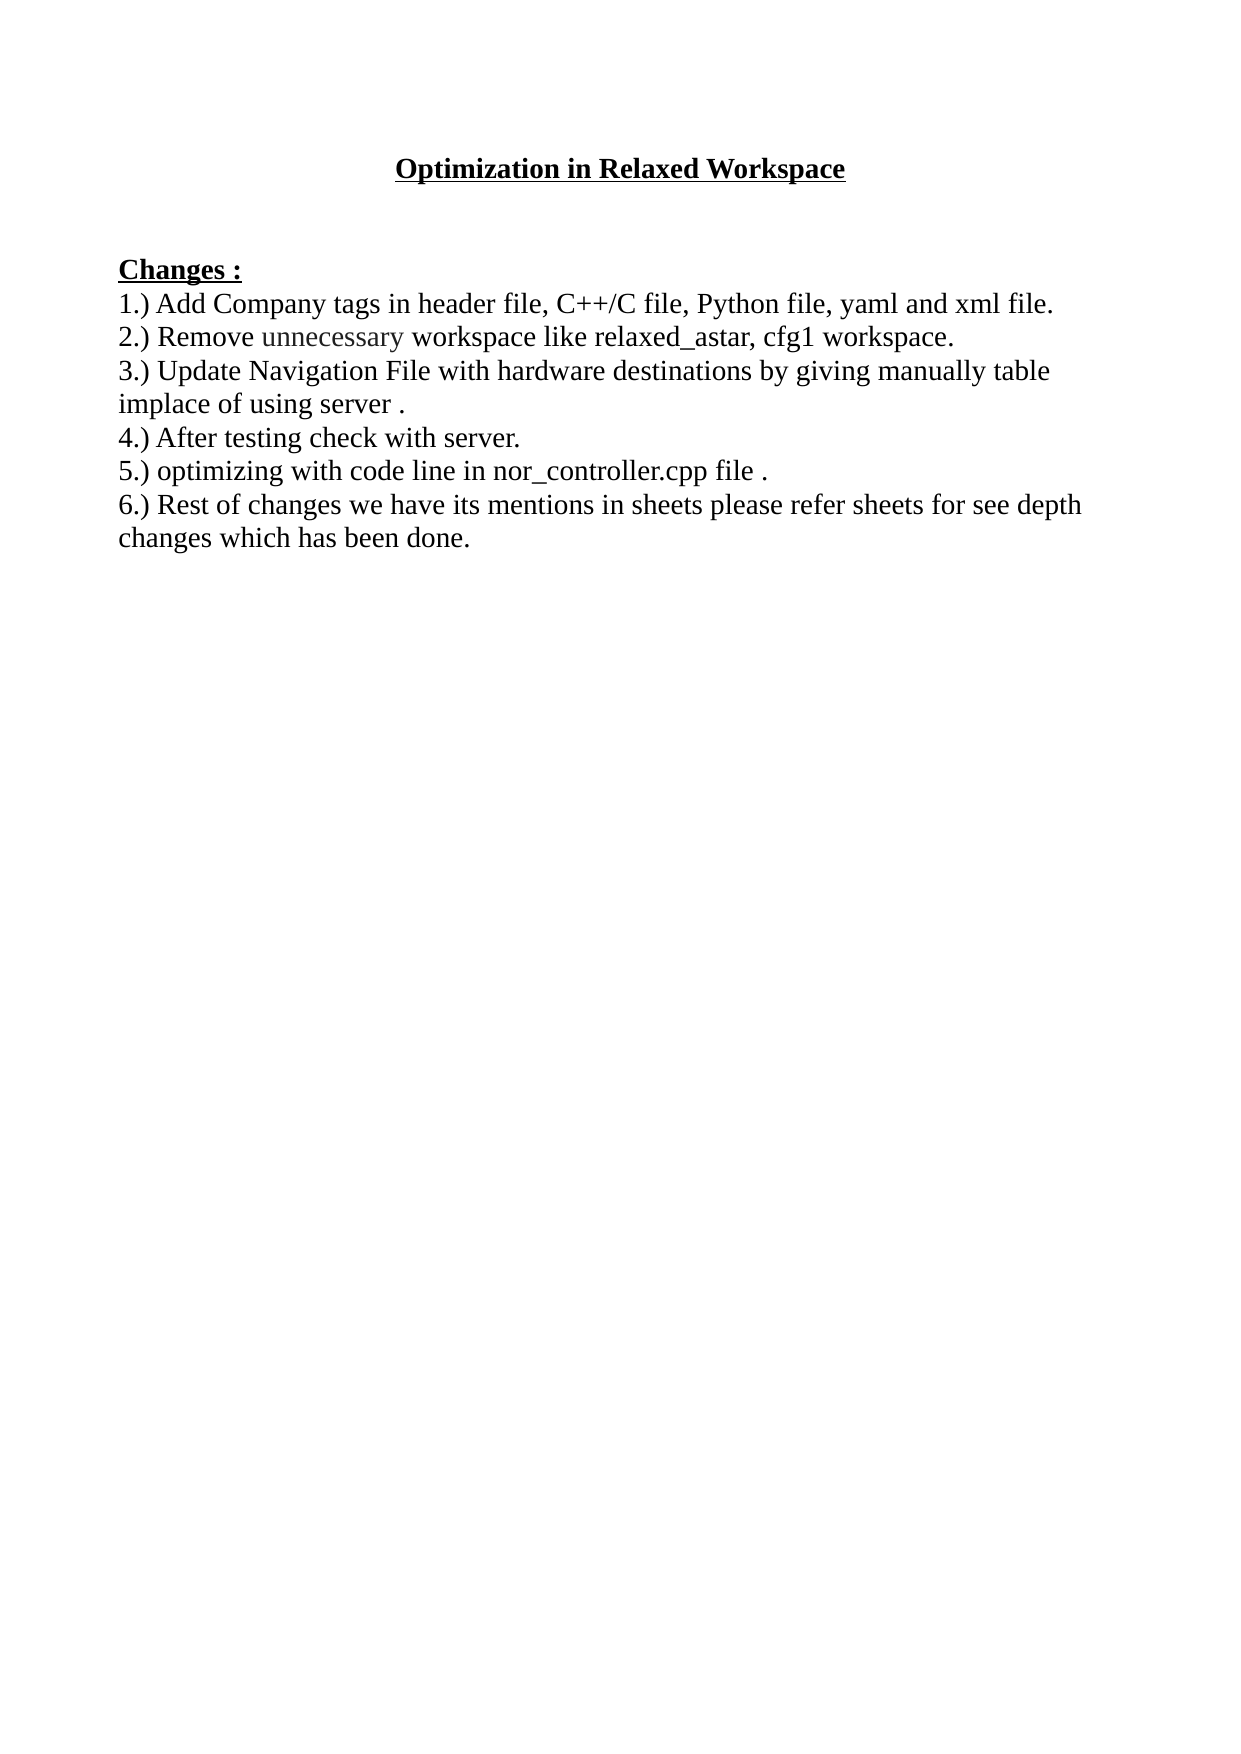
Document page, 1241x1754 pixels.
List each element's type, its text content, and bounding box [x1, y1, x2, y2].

text 5.) optimizing with code line in nor_controller.cpp file . [118, 453, 1122, 487]
text 1.) Add Company tags in header file, C++/C file, Python file, yaml and xml file. [118, 286, 1122, 319]
text Optimization in Relaxed Workspace [118, 152, 1122, 185]
text 4.) After testing check with server. [118, 420, 1122, 453]
text Changes : [118, 252, 1122, 286]
text 6.) Rest of changes we have its mentions in sheets please refer sheets for see depth changes which has been done. [118, 487, 1122, 554]
text 2.) Remove unnecessary workspace like relaxed_astar, cfg1 workspace. [118, 319, 1122, 353]
text 3.) Update Navigation File with hardware destinations by giving manually table implace of using server . [118, 353, 1122, 420]
